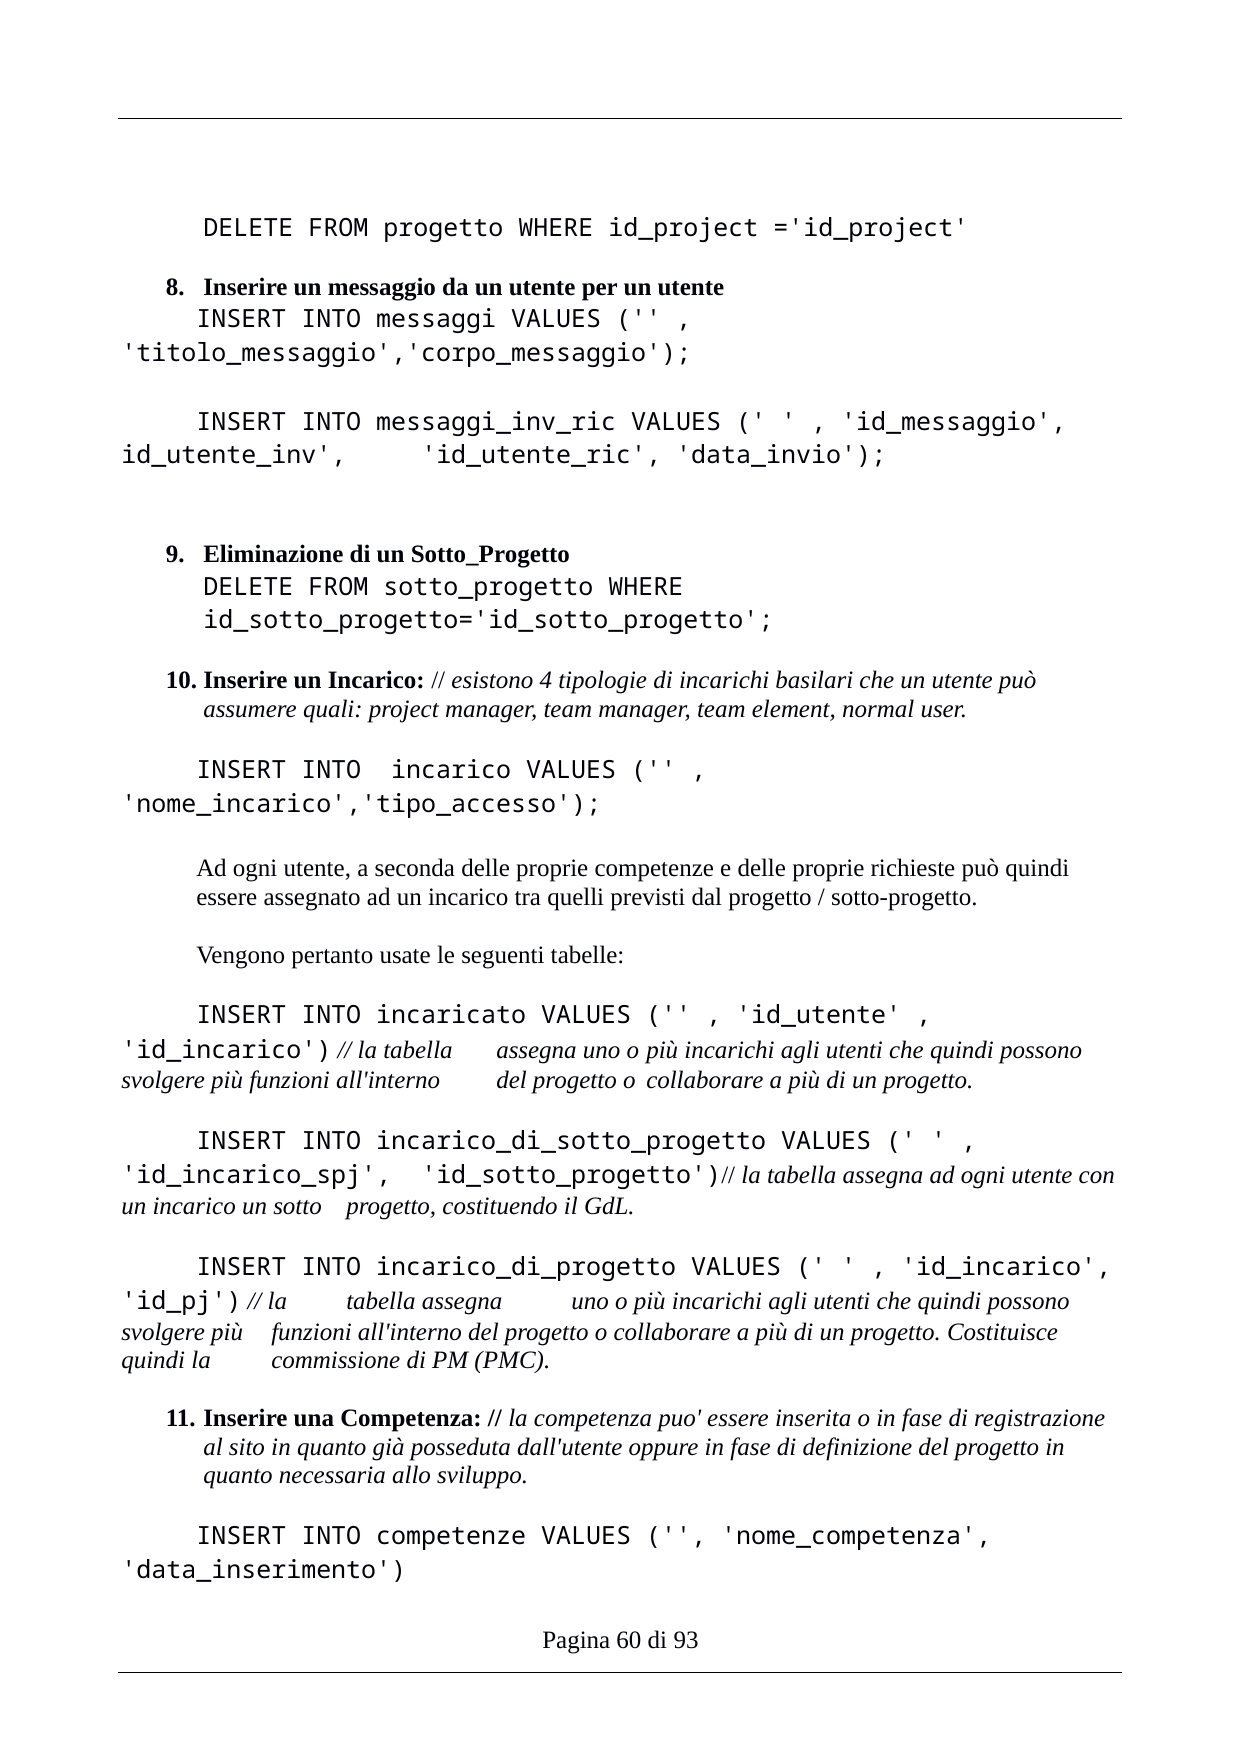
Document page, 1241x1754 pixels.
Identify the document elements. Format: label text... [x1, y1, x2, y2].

text INSERT INTO competenze VALUES ('', 'nome_competenza', 'data_inserimento') [121, 1518, 1119, 1586]
text Ad ogni utente, a seconda delle proprie competenze e delle proprie richieste può quindi essere assegnato ad un incarico tra quelli previsti dal progetto / sotto-progetto. [121, 853, 1119, 911]
text INSERT INTO messaggi_inv_ric VALUES (' ' , 'id_messaggio', id_utente_inv', 'id_utente_ric', 'data_invio'); [121, 403, 1119, 471]
text INSERT INTO incaricato VALUES ('' , 'id_utente' , 'id_incarico') // la tabella assegna uno o più incarichi agli utenti che quindi possono svolgere più funzioni all'interno del progetto o collaborare a più di un progetto. [121, 997, 1119, 1094]
text Vengono pertanto usate le seguenti tabelle: [121, 940, 1119, 968]
text INSERT INTO incarico VALUES ('' , 'nome_incarico','tipo_accesso'); [121, 751, 1119, 819]
list Inserire una Competenza: // la competenza puo' essere inserita o in fase di registrazione al sito in quanto già posseduta dall'utente oppure in fase di definizione del progetto in quanto necessaria allo sviluppo. [166, 1403, 1119, 1489]
text INSERT INTO incarico_di_progetto VALUES (' ' , 'id_incarico', 'id_pj') // la tabella assegna uno o più incarichi agli utenti che quindi possono svolgere più funzioni all'interno del progetto o collaborare a più di un progetto. Costituisce quindi la commissione di PM (PMC). [121, 1248, 1119, 1374]
list Inserire un Incarico: // esistono 4 tipologie di incarichi basilari che un utente può assumere quali: project manager, team manager, team element, normal user. [166, 665, 1119, 722]
list DELETE FROM sotto_progetto WHERE id_sotto_progetto='id_sotto_progetto'; [166, 568, 1119, 636]
text INSERT INTO messaggi VALUES ('' , 'titolo_messaggio','corpo_messaggio'); [121, 301, 1119, 369]
list DELETE FROM progetto WHERE id_project ='id_project' [166, 209, 1119, 243]
list Eliminazione di un Sotto_Progetto [166, 539, 1119, 568]
text INSERT INTO incarico_di_sotto_progetto VALUES (' ' , 'id_incarico_spj', 'id_sotto_progetto')// la tabella assegna ad ogni utente con un incarico un sotto progetto, costituendo il GdL. [121, 1123, 1119, 1220]
list Inserire un messaggio da un utente per un utente [166, 272, 1119, 301]
